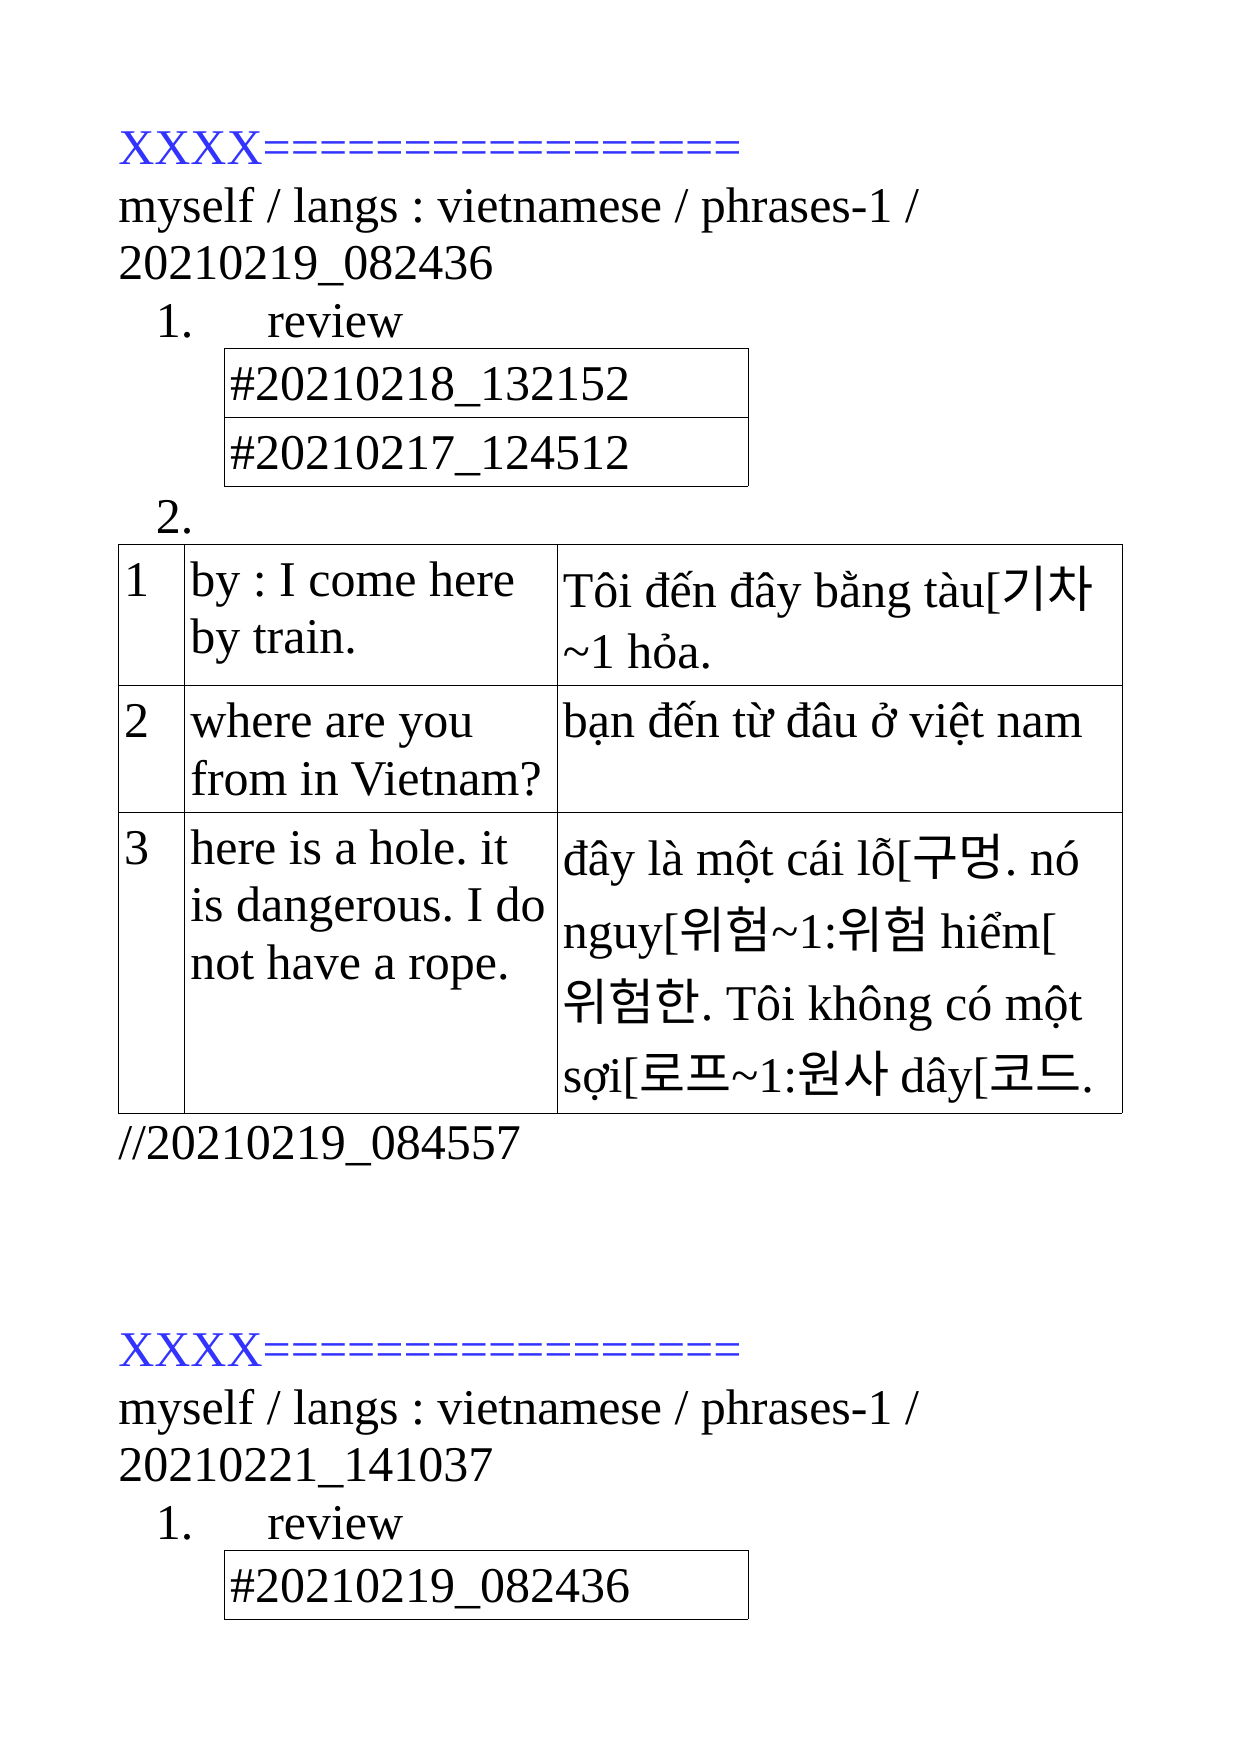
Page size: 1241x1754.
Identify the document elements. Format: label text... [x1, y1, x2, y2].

table_cell #20210217_124512 [225, 418, 748, 486]
text myself / langs : vietnamese / phrases-1 / 20210219_082436 [118, 176, 1122, 291]
table_header by : I come here by train. [185, 545, 557, 685]
table_header Tôi đến đây bằng tàu[기차~1 hỏa. [558, 545, 1122, 685]
table_cell 3 [119, 813, 184, 1113]
table_cell here is a hole. it is dangerous. I do not have a rope. [185, 813, 557, 1113]
table_cell 2 [119, 686, 184, 812]
table_cell bạn đến từ đâu ở việt nam [558, 686, 1122, 812]
list review [156, 291, 1122, 348]
table_cell where are you from in Vietnam? [185, 686, 557, 812]
text //20210219_084557 [118, 1114, 1122, 1171]
text XXXX================= [118, 118, 1122, 176]
list review [156, 1493, 1122, 1550]
table_cell đây là một cái lỗ[구멍. nó nguy[위험~1:위험 hiểm[위험한. Tôi không có một sợi[로프~1:원사 dây[코드. [558, 813, 1122, 1113]
table_header #20210219_082436 [225, 1551, 748, 1619]
text myself / langs : vietnamese / phrases-1 / 20210221_141037 [118, 1378, 1122, 1493]
table_header #20210218_132152 [225, 349, 748, 417]
text XXXX================= [118, 1320, 1122, 1378]
table_header 1 [119, 545, 184, 685]
